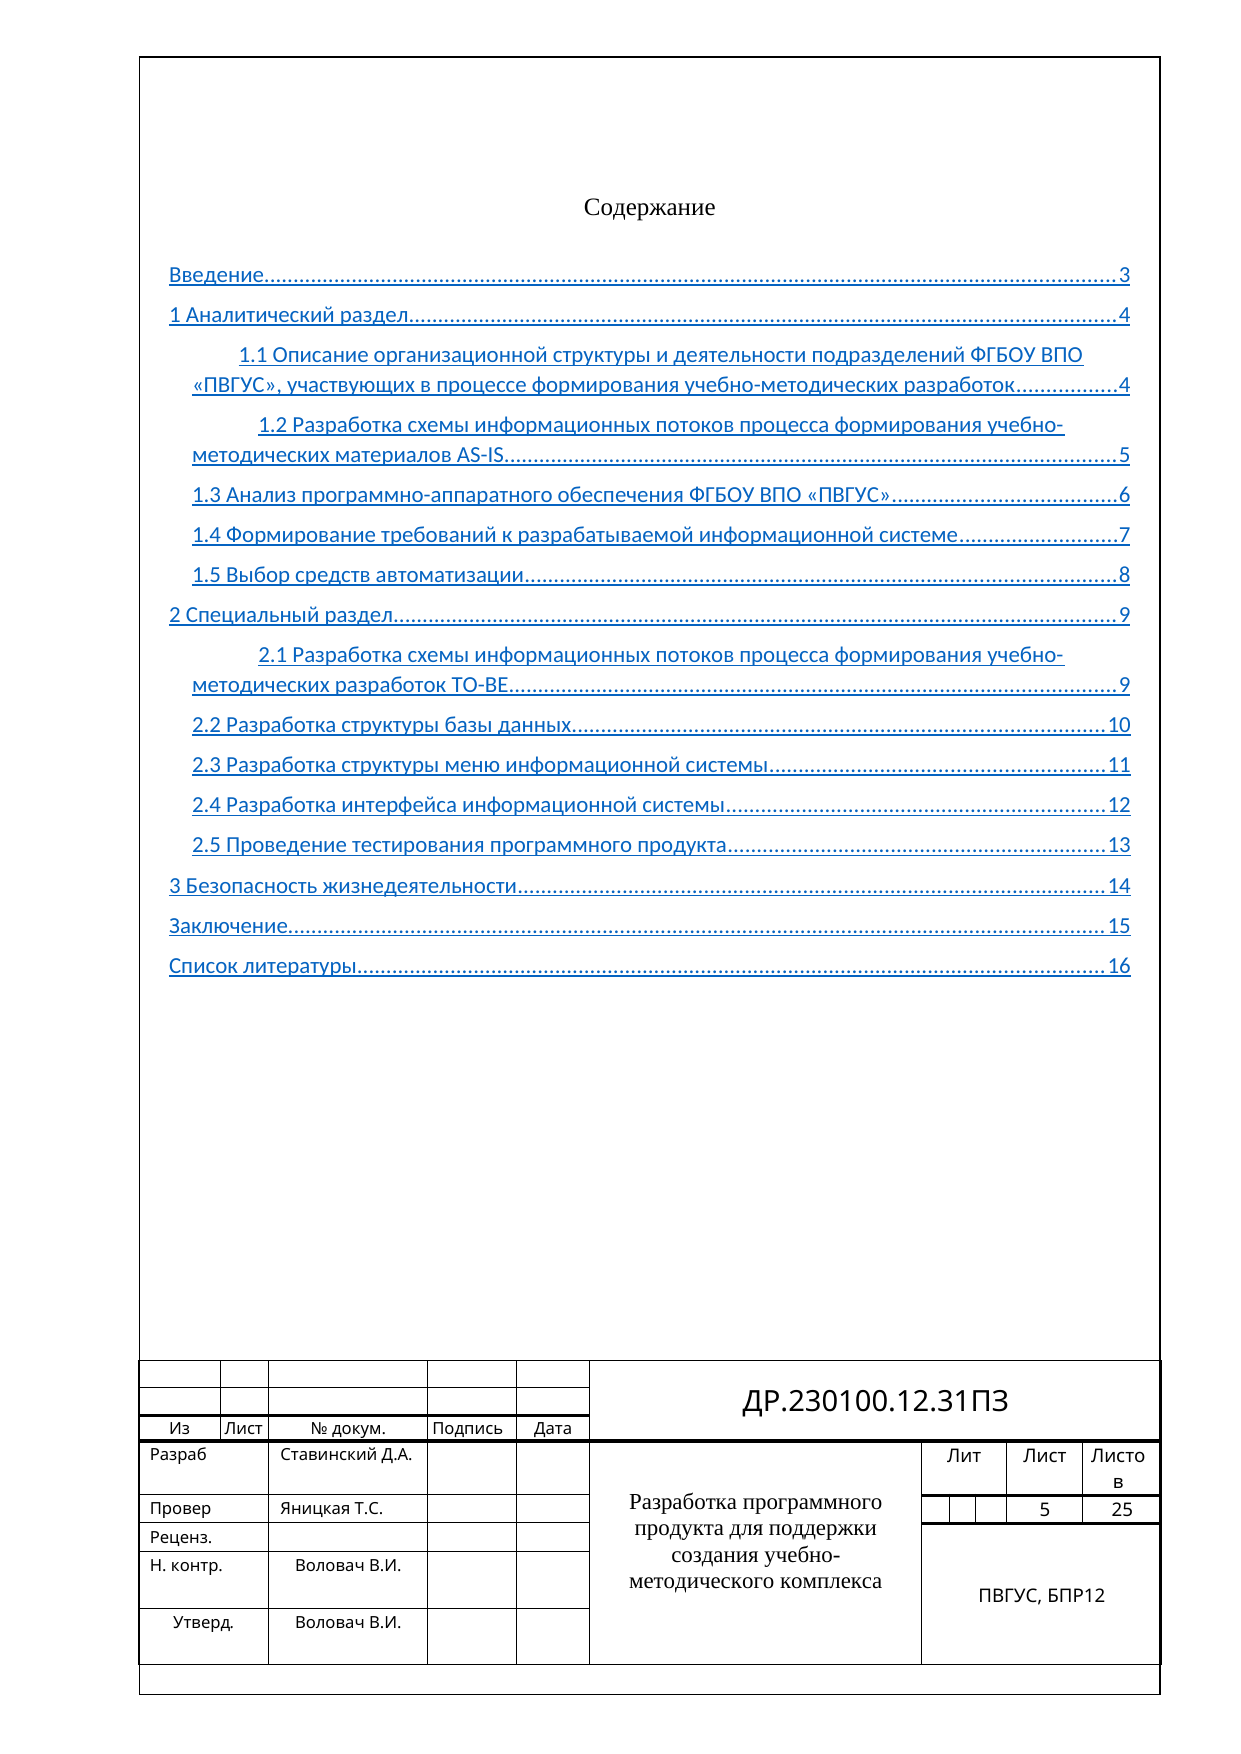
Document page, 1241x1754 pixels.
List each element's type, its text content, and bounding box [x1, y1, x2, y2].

text 1.5 Выбор средств автоматизации 8 [192, 560, 1130, 584]
text 1.1 Описание организационной структуры и деятельности подразделений ФГБОУ ВПО «ПВГУС», участвующих в процессе формирования учебно-методических разработок 4 [192, 341, 1130, 394]
text 2.4 Разработка интерфейса информационной системы 12 [192, 791, 1130, 815]
text 1 Аналитический раздел 4 [169, 300, 1130, 324]
text Список литературы 16 [169, 951, 1130, 975]
text 2.2 Разработка структуры базы данных 10 [192, 710, 1130, 734]
text 1.2 Разработка схемы информационных потоков процесса формирования учебно-методических материалов AS-IS 5 [192, 410, 1130, 464]
text 2.5 Проведение тестирования программного продукта 13 [192, 831, 1130, 855]
text 2.3 Разработка структуры меню информационной системы 11 [192, 750, 1130, 774]
text 3 Безопасность жизнедеятельности 14 [169, 871, 1130, 895]
text 2.1 Разработка схемы информационных потоков процесса формирования учебно-методических разработок TO-BE 9 [192, 641, 1130, 694]
text Введение 3 [169, 260, 1130, 284]
text 1.4 Формирование требований к разрабатываемой информационной системе 7 [192, 520, 1130, 544]
text 1.3 Анализ программно-аппаратного обеспечения ФГБОУ ВПО «ПВГУС» 6 [192, 480, 1130, 504]
text 2 Специальный раздел 9 [169, 600, 1130, 624]
text Заключение 15 [169, 911, 1130, 935]
subtitle Содержание [169, 192, 1130, 221]
